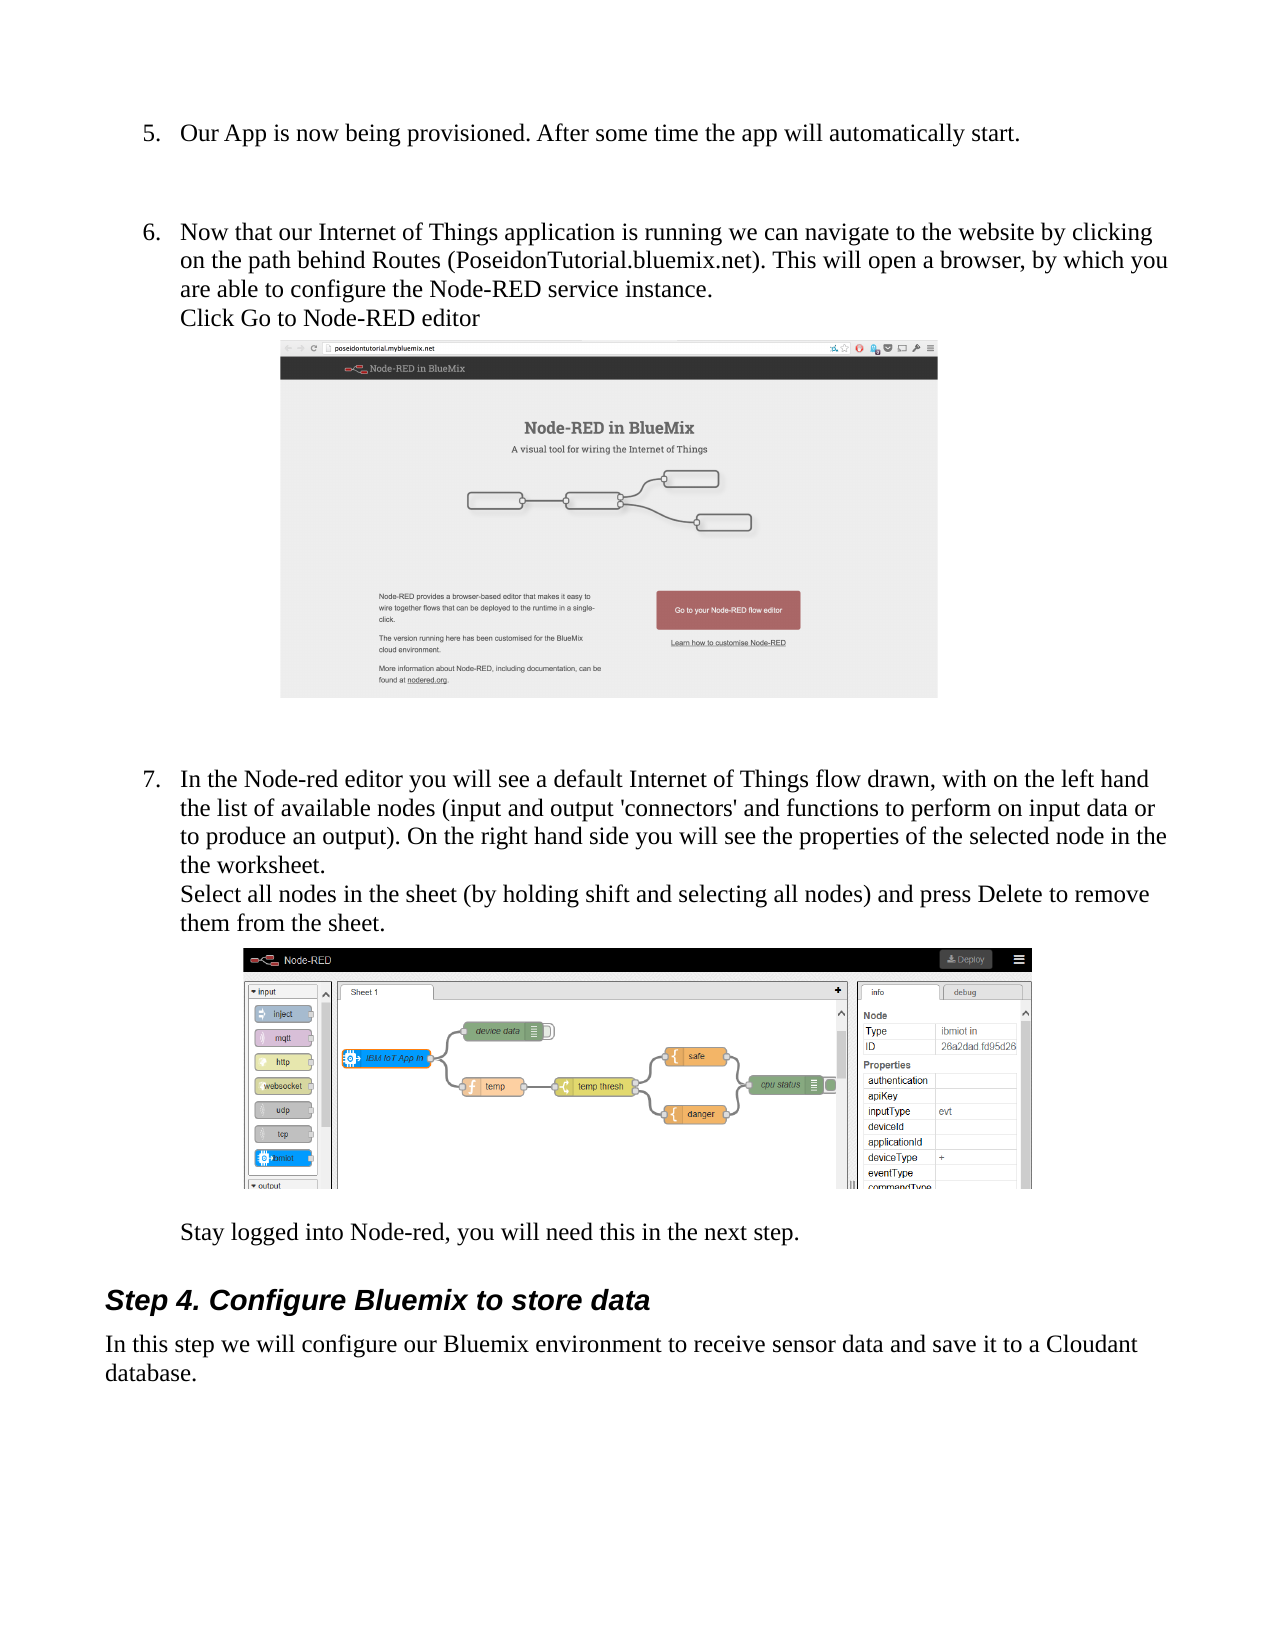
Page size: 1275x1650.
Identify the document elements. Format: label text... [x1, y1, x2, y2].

picture [280, 340, 938, 698]
picture [243, 948, 1032, 1189]
list Now that our Internet of Things application is running we can navigate to the website by clicking on the path behind Routes (PoseidonTutorial.bluemix.net). This will open a browser, by which you are able to configure the Node-RED service instance. Click Go to Node-RED editor [142, 217, 1170, 726]
list Our App is now being provisioned. After some time the app will automatically start. [142, 118, 1170, 204]
list In the Node-red editor you will see a default Internet of Things flow drawn, with on the left hand the list of available nodes (input and output 'connectors' and functions to perform on input data or to produce an output). On the right hand side you will see the properties of the selected node in the the worksheet. Select all nodes in the sheet (by holding shift and selecting all nodes) and press Delete to remove them from the sheet. Stay logged into Node-red, you will need this in the next step. [142, 764, 1170, 1246]
subtitle Step 4. Configure Bluemix to store data [105, 1283, 1170, 1317]
text In this step we will configure our Bluemix environment to receive sensor data and save it to a Cloudant database. [105, 1329, 1170, 1387]
